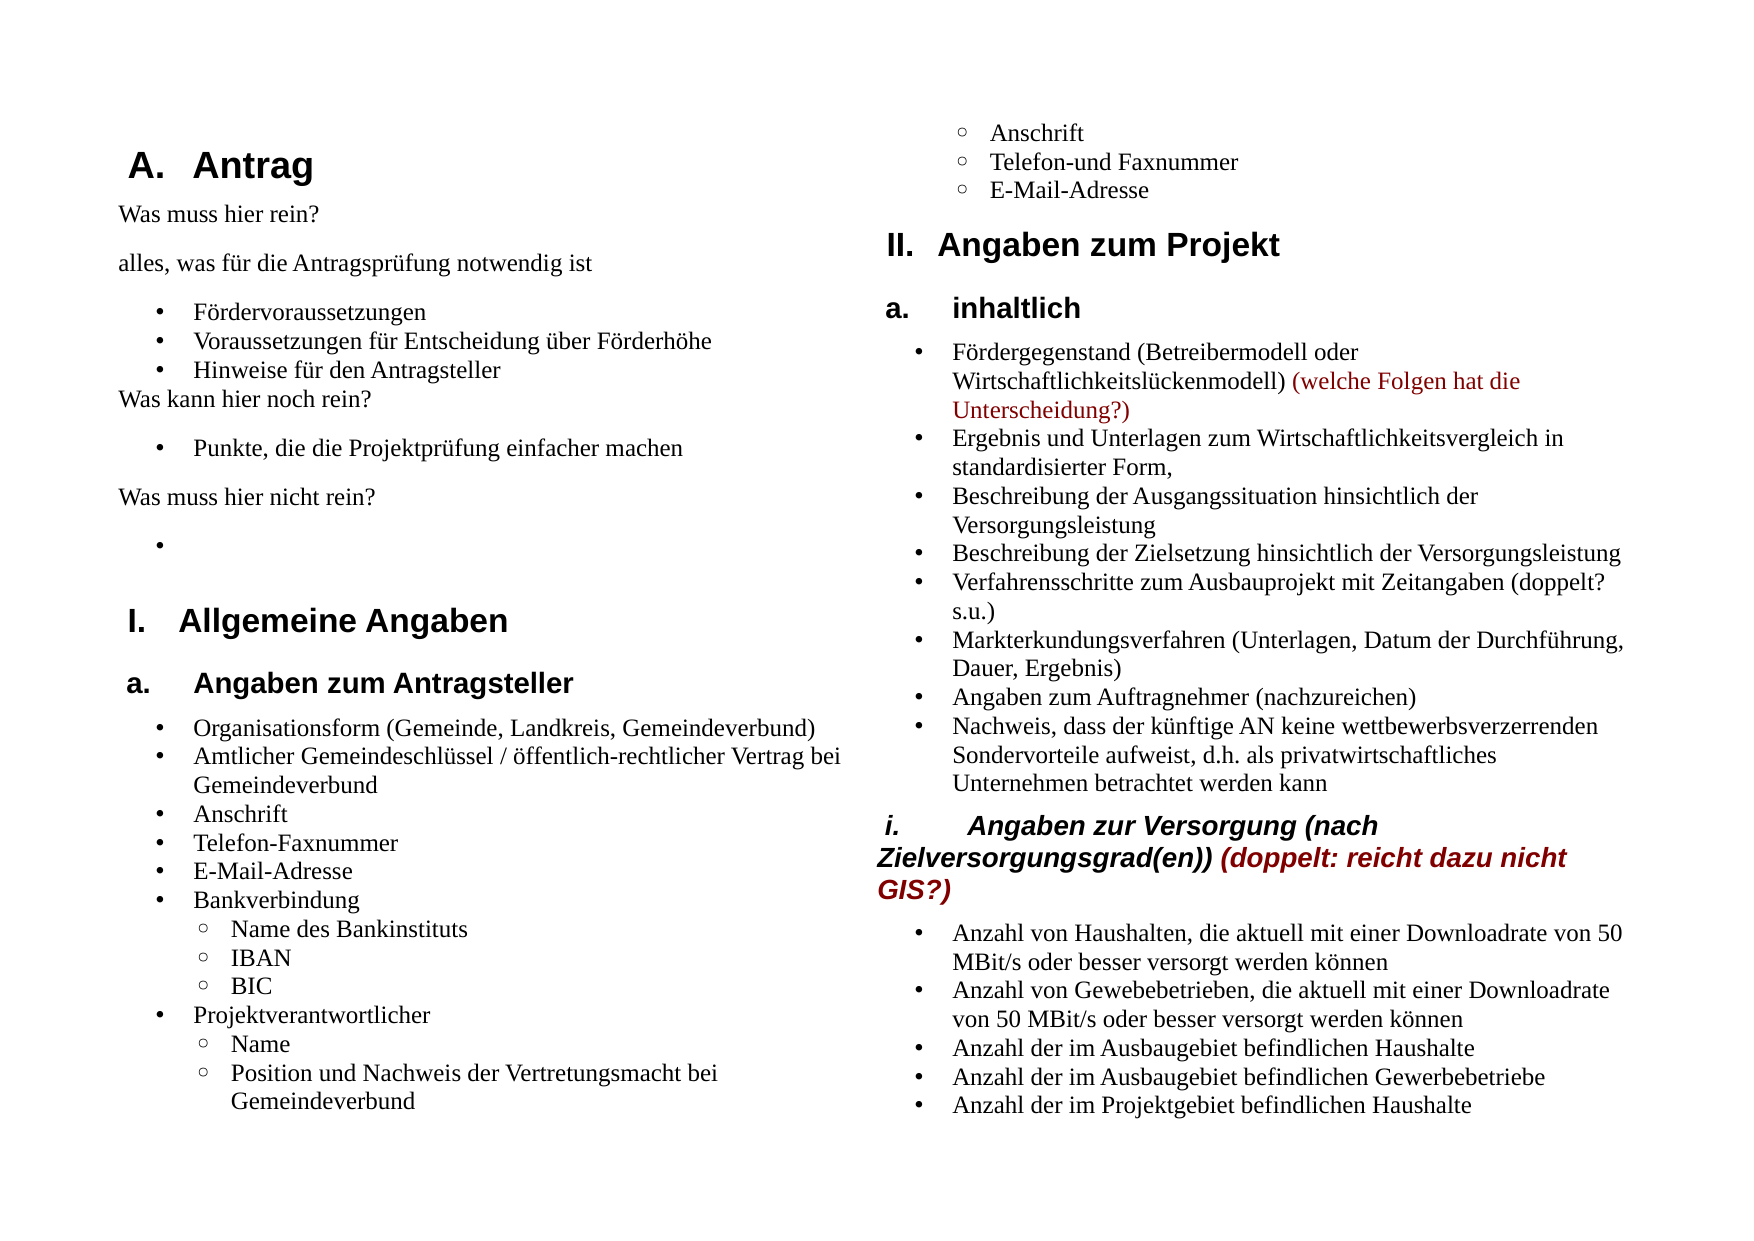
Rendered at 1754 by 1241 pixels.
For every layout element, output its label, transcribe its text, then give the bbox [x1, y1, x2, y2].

list Ergebnis und Unterlagen zum Wirtschaftlichkeitsvergleich in standardisierter Form, [914, 423, 1636, 481]
list Name [193, 1029, 877, 1058]
list BIC [193, 971, 877, 1000]
list Fördergegenstand (Betreibermodell oder Wirtschaftlichkeitslückenmodell) (welche Folgen hat die Unterscheidung?) [914, 337, 1636, 423]
list Projektverantwortlicher [156, 1000, 877, 1029]
list Name des Bankinstituts [193, 914, 877, 943]
list Fördervoraussetzungen [156, 297, 877, 326]
subtitle Allgemeine Angaben [118, 601, 877, 639]
subtitle Angaben zum Projekt [877, 225, 1636, 264]
subtitle Antrag [118, 143, 877, 187]
list Anzahl der im Projektgebiet befindlichen Haushalte [914, 1090, 1636, 1119]
subtitle Angaben zur Versorgung (nach Zielversorgungsgrad(en)) (doppelt: reicht dazu nicht GIS?) [877, 810, 1636, 905]
list Beschreibung der Zielsetzung hinsichtlich der Versorgungsleistung [914, 538, 1636, 567]
list Position und Nachweis der Vertretungsmacht bei Gemeindeverbund [193, 1058, 877, 1115]
text Was muss hier rein? [118, 199, 877, 228]
list E-Mail-Adresse [156, 856, 877, 885]
list Telefon-und Faxnummer [952, 147, 1636, 176]
text Was muss hier nicht rein? [118, 482, 877, 511]
list Bankverbindung [156, 885, 877, 914]
list Anzahl der im Ausbaugebiet befindlichen Haushalte [914, 1033, 1636, 1062]
list IBAN [193, 943, 877, 971]
list Organisationsform (Gemeinde, Landkreis, Gemeindeverbund) [156, 713, 877, 741]
list Beschreibung der Ausgangssituation hinsichtlich der Versorgungsleistung [914, 481, 1636, 538]
text Was kann hier noch rein? [118, 384, 877, 412]
text alles, was für die Antragsprüfung notwendig ist [118, 248, 877, 277]
list Anzahl der im Ausbaugebiet befindlichen Gewerbebetriebe [914, 1062, 1636, 1090]
list Verfahrensschritte zum Ausbauprojekt mit Zeitangaben (doppelt? s.u.) [914, 567, 1636, 625]
subtitle inhaltlich [877, 291, 1636, 325]
list Amtlicher Gemeindeschlüssel / öffentlich-rechtlicher Vertrag bei Gemeindeverbund [156, 741, 877, 799]
subtitle Angaben zum Antragsteller [118, 666, 877, 700]
list Anschrift [156, 799, 877, 828]
list Hinweise für den Antragsteller [156, 355, 877, 384]
list Nachweis, dass der künftige AN keine wettbewerbsverzerrenden Sondervorteile aufweist, d.h. als privatwirtschaftliches Unternehmen betrachtet werden kann [914, 711, 1636, 797]
list Voraussetzungen für Entscheidung über Förderhöhe [156, 326, 877, 355]
list Markterkundungsverfahren (Unterlagen, Datum der Durchführung, Dauer, Ergebnis) [914, 625, 1636, 682]
list E-Mail-Adresse [952, 176, 1636, 204]
list Punkte, die die Projektprüfung einfacher machen [156, 433, 877, 461]
list Anzahl von Gewebebetrieben, die aktuell mit einer Downloadrate von 50 MBit/s oder besser versorgt werden können [914, 975, 1636, 1033]
list Telefon-Faxnummer [156, 828, 877, 856]
list Anschrift [952, 118, 1636, 147]
list Anzahl von Haushalten, die aktuell mit einer Downloadrate von 50 MBit/s oder besser versorgt werden können [914, 918, 1636, 975]
list Angaben zum Auftragnehmer (nachzureichen) [914, 682, 1636, 711]
